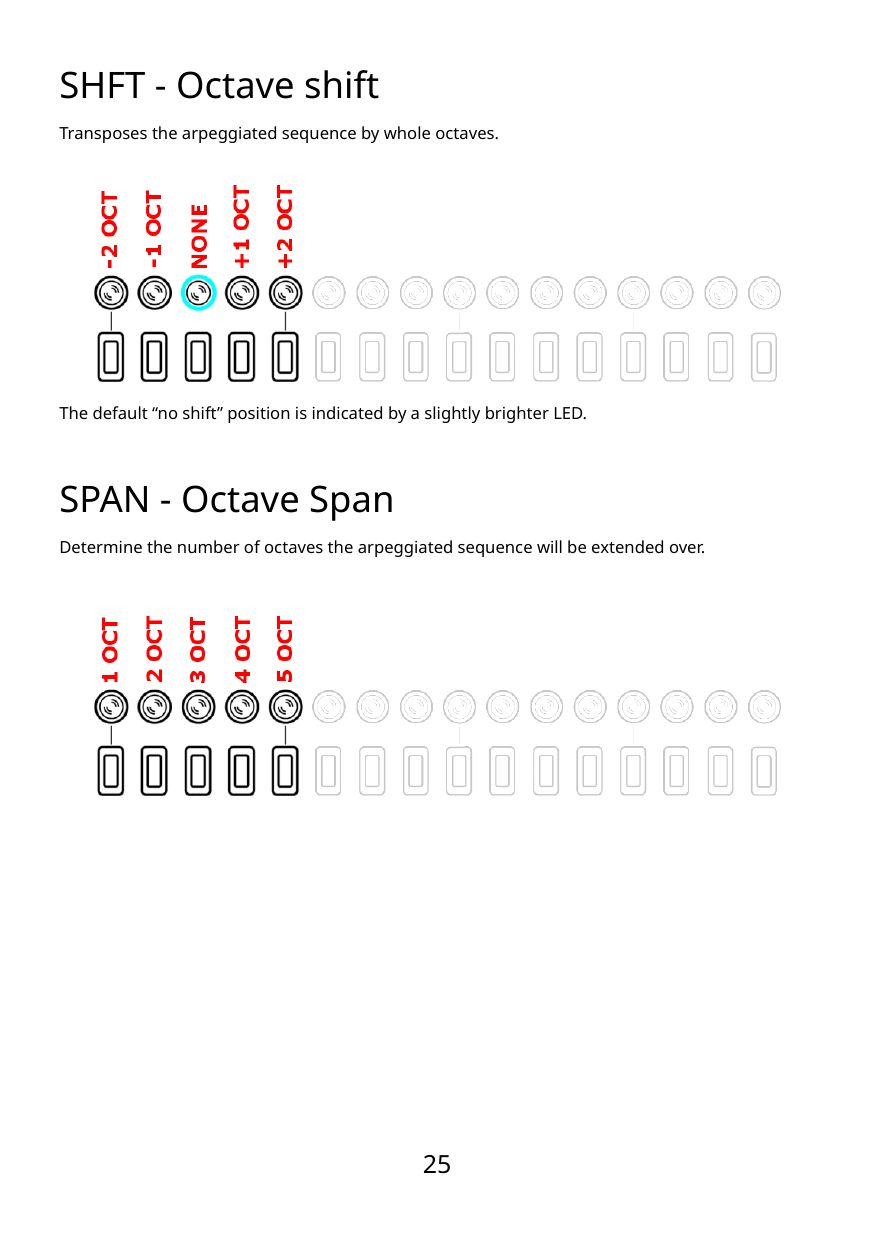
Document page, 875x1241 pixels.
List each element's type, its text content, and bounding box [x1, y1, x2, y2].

picture [82, 582, 792, 805]
subtitle SPAN - Octave Span [59, 473, 815, 523]
text The default “no shift” position is indicated by a slightly brighter LED. [59, 168, 815, 424]
text Determine the number of octaves the arpeggiated sequence will be extended over. [59, 536, 815, 558]
text Transposes the arpeggiated sequence by whole octaves. [59, 121, 815, 144]
picture [82, 167, 792, 391]
subtitle SHFT - Octave shift [59, 59, 815, 109]
